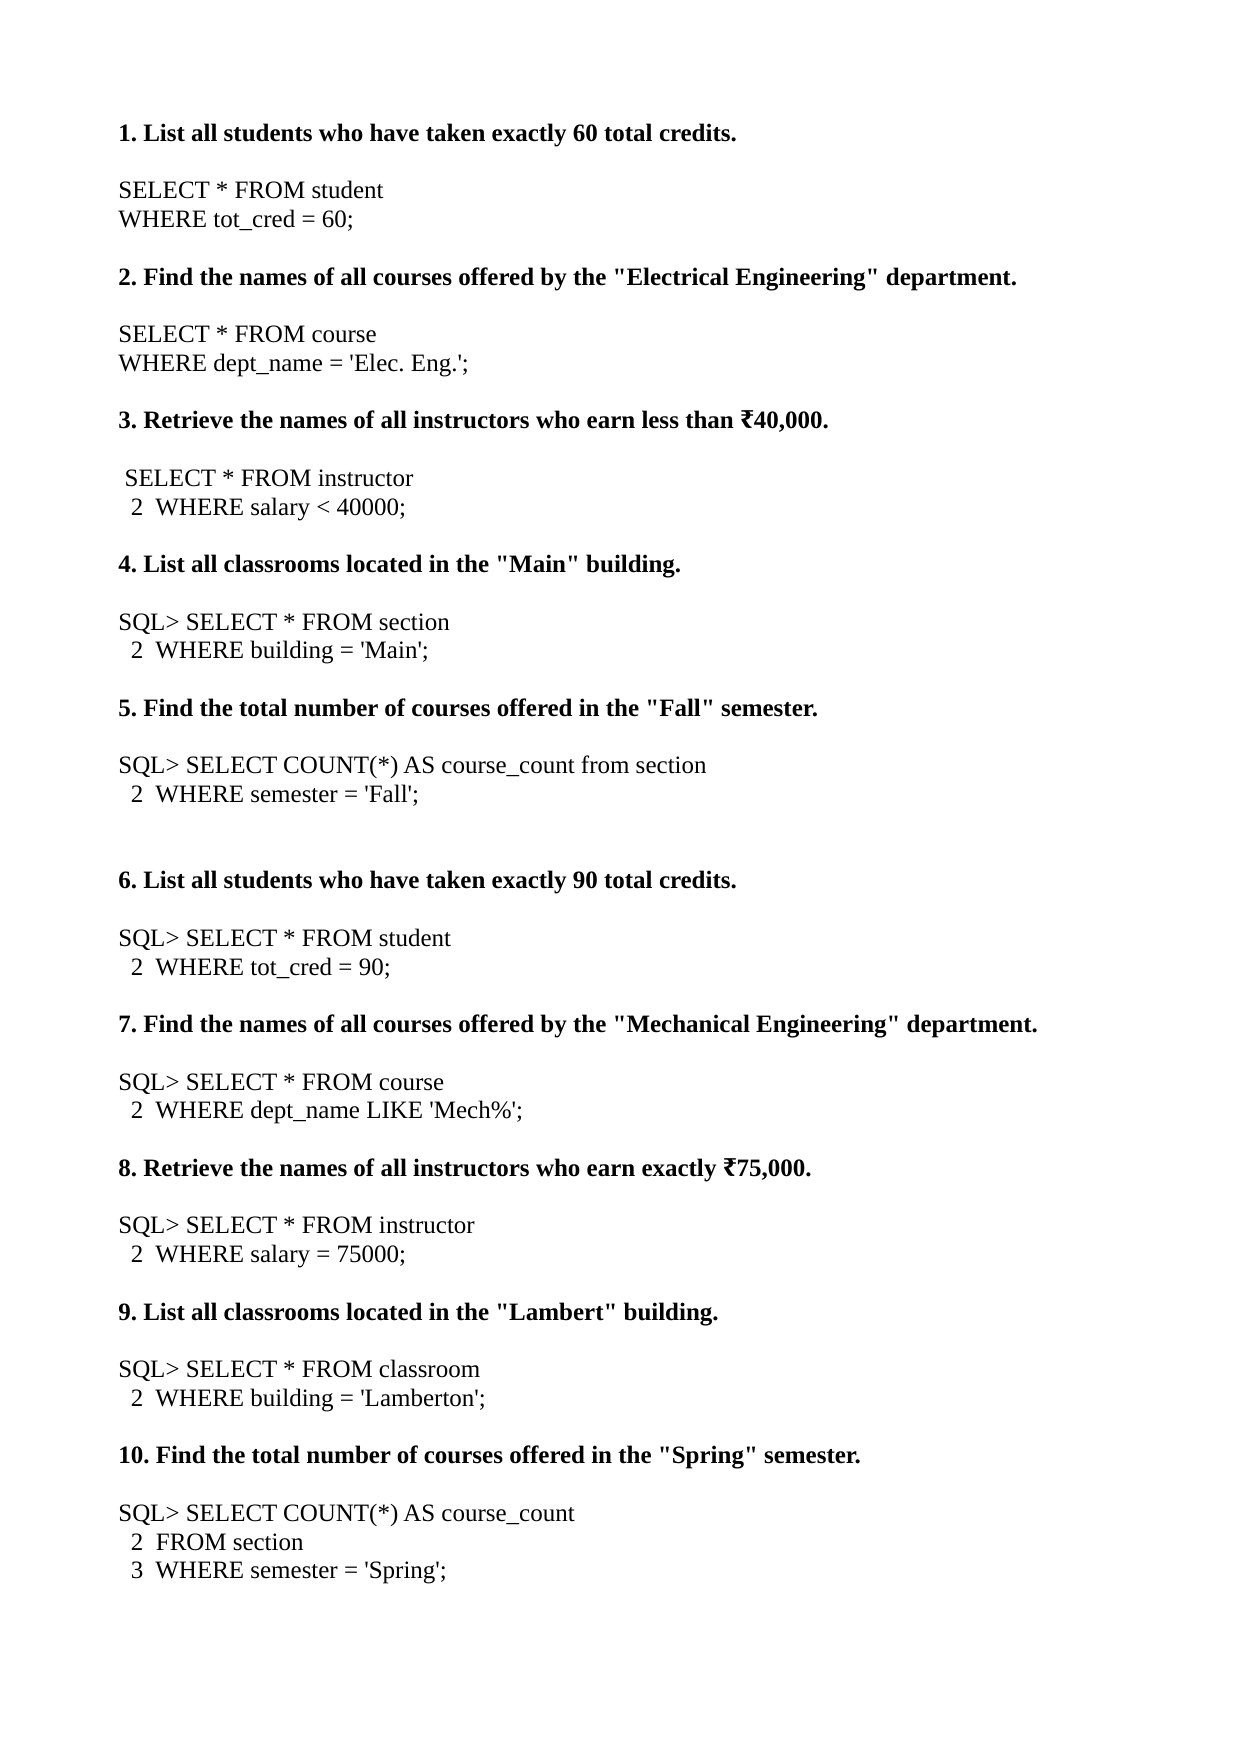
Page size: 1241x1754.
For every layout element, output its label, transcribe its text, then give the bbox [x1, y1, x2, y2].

text SELECT * FROM course [118, 319, 1122, 348]
text 2 WHERE salary = 75000; [118, 1239, 1122, 1268]
text SQL> SELECT * FROM course [118, 1067, 1122, 1096]
text SQL> SELECT * FROM instructor [118, 1211, 1122, 1239]
text 2 WHERE salary < 40000; [118, 492, 1122, 521]
text 2. Find the names of all courses offered by the "Electrical Engineering" department. [118, 262, 1122, 291]
text SELECT * FROM instructor [118, 463, 1122, 492]
text 6. List all students who have taken exactly 90 total credits. [118, 866, 1122, 894]
text 5. Find the total number of courses offered in the "Fall" semester. [118, 693, 1122, 722]
text 4. List all classrooms located in the "Main" building. [118, 549, 1122, 578]
text SQL> SELECT COUNT(*) AS course_count from section [118, 751, 1122, 779]
text SQL> SELECT * FROM classroom [118, 1354, 1122, 1383]
text 2 WHERE semester = 'Fall'; [118, 779, 1122, 808]
text SELECT * FROM student [118, 176, 1122, 204]
text WHERE tot_cred = 60; [118, 204, 1122, 233]
text 2 WHERE building = 'Main'; [118, 636, 1122, 664]
text SQL> SELECT COUNT(*) AS course_count [118, 1498, 1122, 1527]
text 8. Retrieve the names of all instructors who earn exactly ₹75,000. [118, 1153, 1122, 1182]
text SQL> SELECT * FROM student [118, 923, 1122, 952]
text 2 WHERE tot_cred = 90; [118, 952, 1122, 981]
text 2 FROM section [118, 1527, 1122, 1556]
text 1. List all students who have taken exactly 60 total credits. [118, 118, 1122, 147]
text 3. Retrieve the names of all instructors who earn less than ₹40,000. [118, 406, 1122, 434]
text 2 WHERE building = 'Lamberton'; [118, 1383, 1122, 1412]
text 2 WHERE dept_name LIKE 'Mech%'; [118, 1096, 1122, 1124]
text WHERE dept_name = 'Elec. Eng.'; [118, 348, 1122, 377]
text 9. List all classrooms located in the "Lambert" building. [118, 1297, 1122, 1326]
text 10. Find the total number of courses offered in the "Spring" semester. [118, 1441, 1122, 1469]
text 7. Find the names of all courses offered by the "Mechanical Engineering" department. [118, 1009, 1122, 1038]
text SQL> SELECT * FROM section [118, 607, 1122, 636]
text 3 WHERE semester = 'Spring'; [118, 1556, 1122, 1584]
